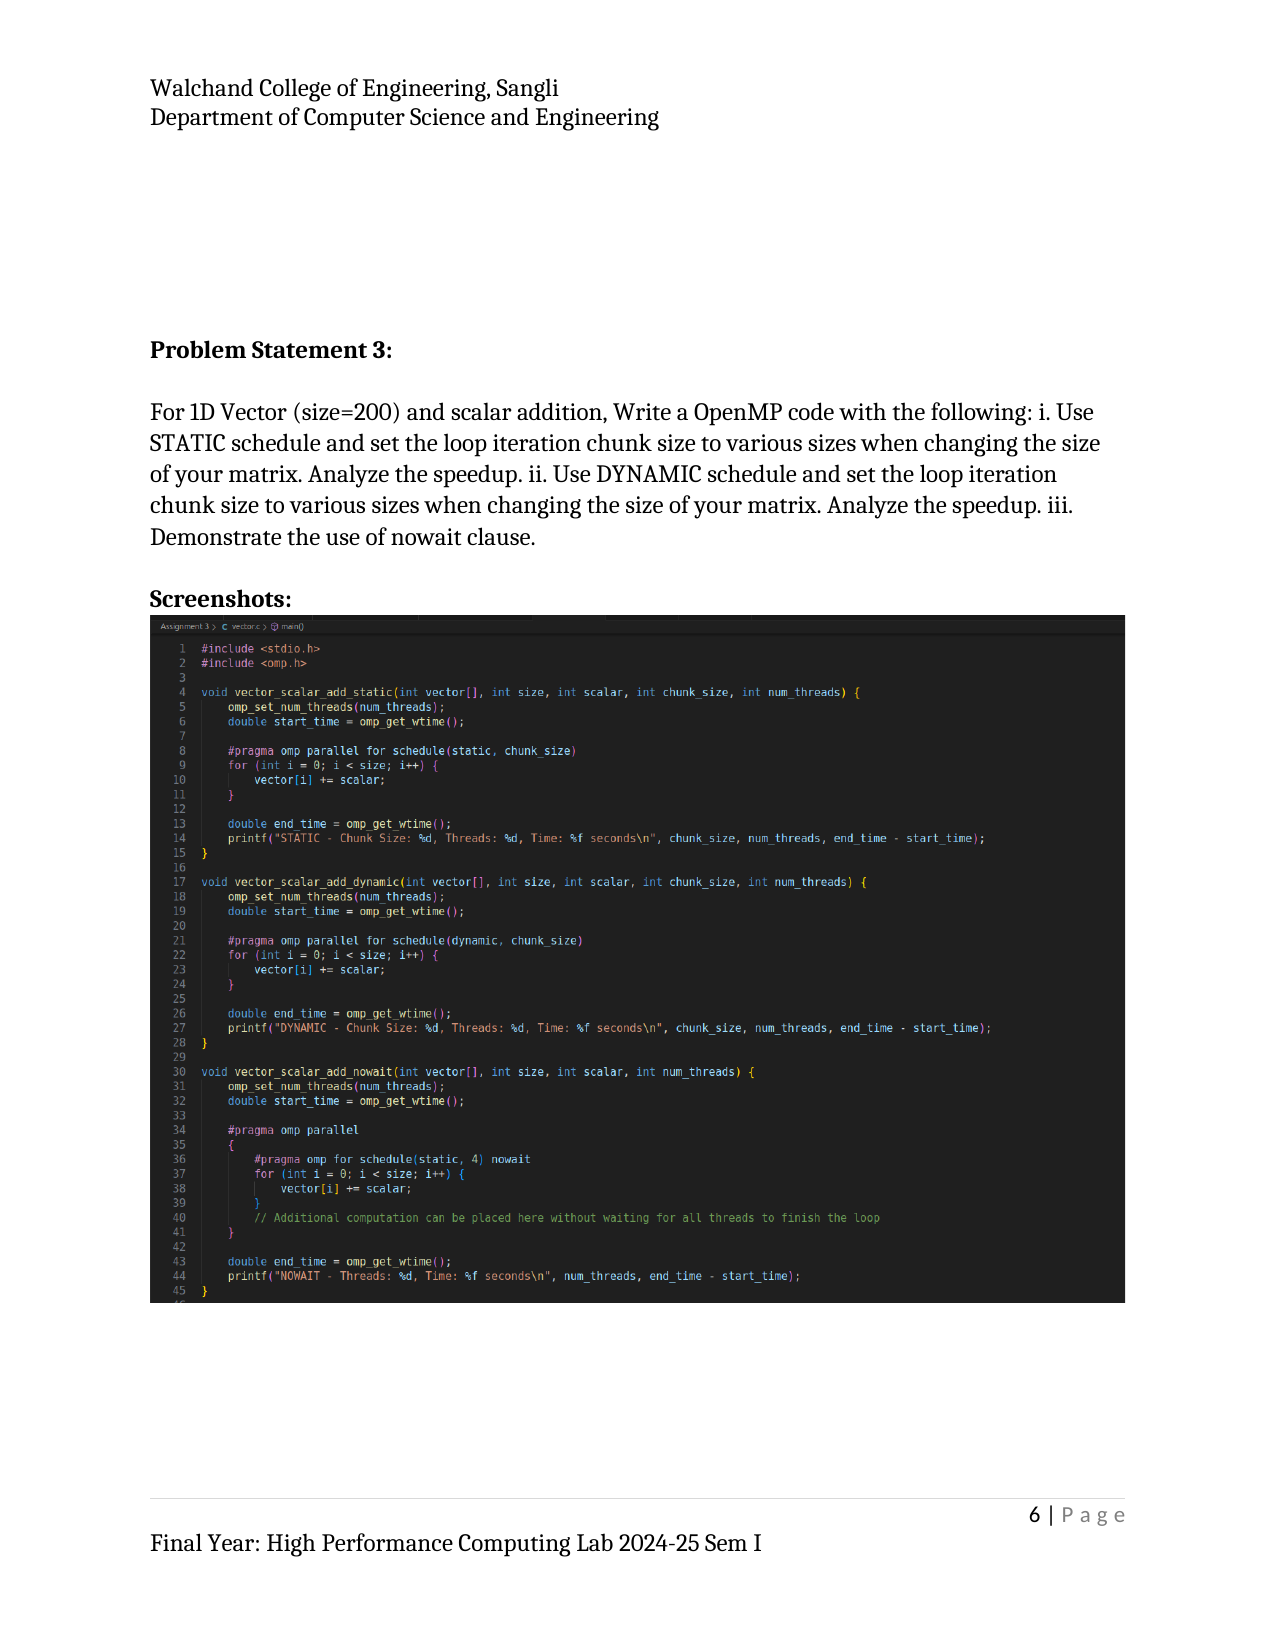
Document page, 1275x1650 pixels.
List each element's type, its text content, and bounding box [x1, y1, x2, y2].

text For 1D Vector (size=200) and scalar addition, Write a OpenMP code with the following: i. Use STATIC schedule and set the loop iteration chunk size to various sizes when changing the size of your matrix. Analyze the speedup. ii. Use DYNAMIC schedule and set the loop iteration chunk size to various sizes when changing the size of your matrix. Analyze the speedup. iii. Demonstrate the use of nowait clause. [150, 398, 1125, 551]
text Screenshots: [150, 584, 1125, 613]
text Problem Statement 3: [150, 336, 1125, 365]
picture [150, 615, 1125, 1303]
